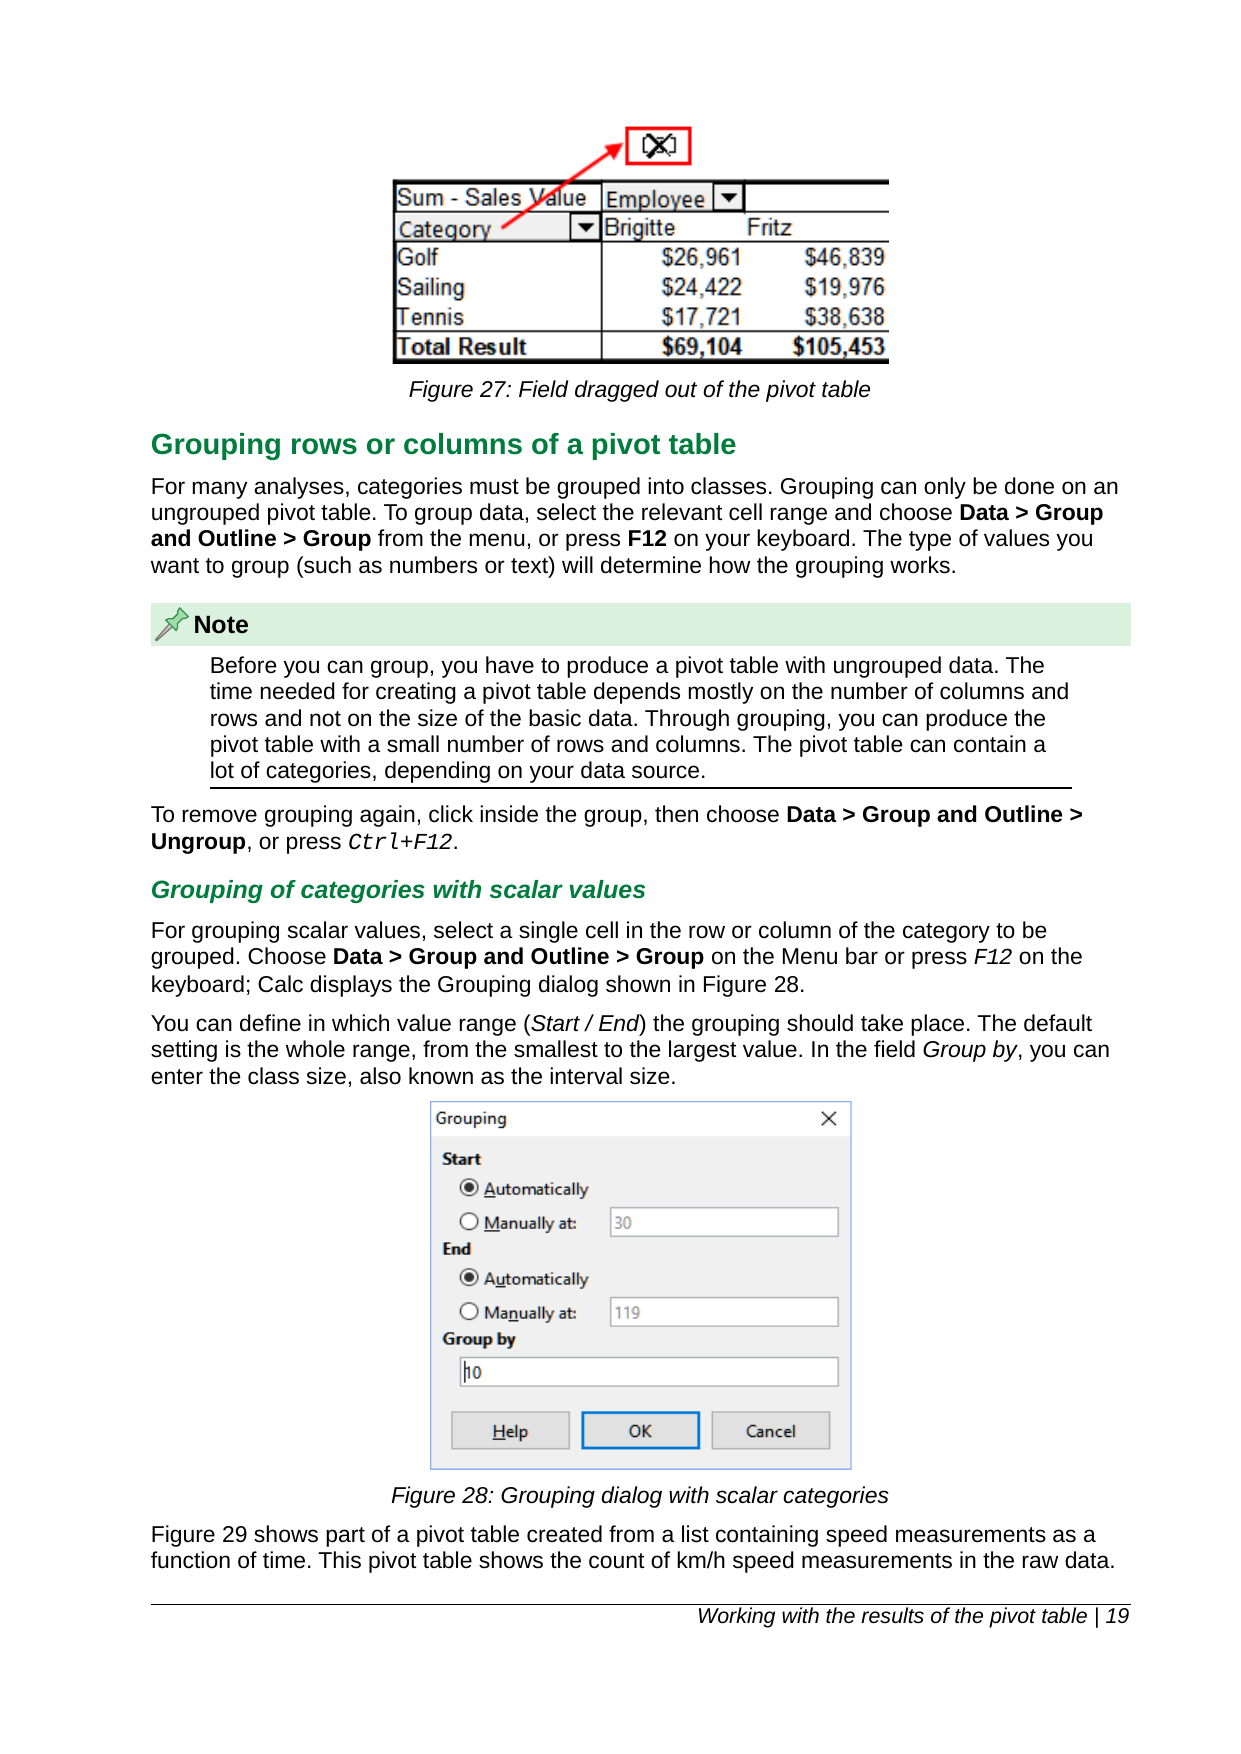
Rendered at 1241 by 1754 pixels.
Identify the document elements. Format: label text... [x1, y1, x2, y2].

picture [392, 121, 889, 364]
text Figure 29 shows part of a pivot table created from a list containing speed measurements as a function of time. This pivot table shows the count of km/h speed measurements in the raw data. [151, 1521, 1131, 1573]
text For many analyses, categories must be grouped into classes. Grouping can only be done on an ungrouped pivot table. To group data, select the relevant cell range and choose Data > Group and Outline > Group from the menu, or press F12 on your keyboard. The type of values you want to group (such as numbers or text) will determine how the grouping works. [151, 473, 1131, 578]
text Before you can group, you have to produce a pivot table with ungrouped data. The time needed for creating a pivot table depends mostly on the number of columns and rows and not on the size of the basic data. Through grouping, you can produce the pivot table with a small number of rows and columns. The pivot table can contain a lot of categories, depending on your data source. [209, 652, 1072, 789]
text Figure 28: Grouping dialog with scalar categories [391, 1482, 891, 1508]
text Figure 27: Field dragged out of the pivot table [393, 376, 889, 402]
text You can define in which value range (Start / End) the grouping should take place. The default setting is the whole range, from the smallest to the largest value. In the field Group by, you can enter the class size, also known as the interval size. [151, 1010, 1131, 1089]
subtitle Grouping rows or columns of a pivot table [151, 427, 1131, 460]
subtitle Note [151, 603, 1131, 646]
picture [430, 1101, 852, 1470]
subtitle Grouping of categories with scalar values [151, 875, 1131, 904]
text To remove grouping again, click inside the group, then choose Data > Group and Outline > Ungroup, or press Ctrl+F12. [151, 801, 1131, 856]
text For grouping scalar values, select a single cell in the row or column of the category to be grouped. Choose Data > Group and Outline > Group on the Menu bar or press F12 on the keyboard; Calc displays the Grouping dialog shown in Figure 28. [151, 917, 1131, 998]
